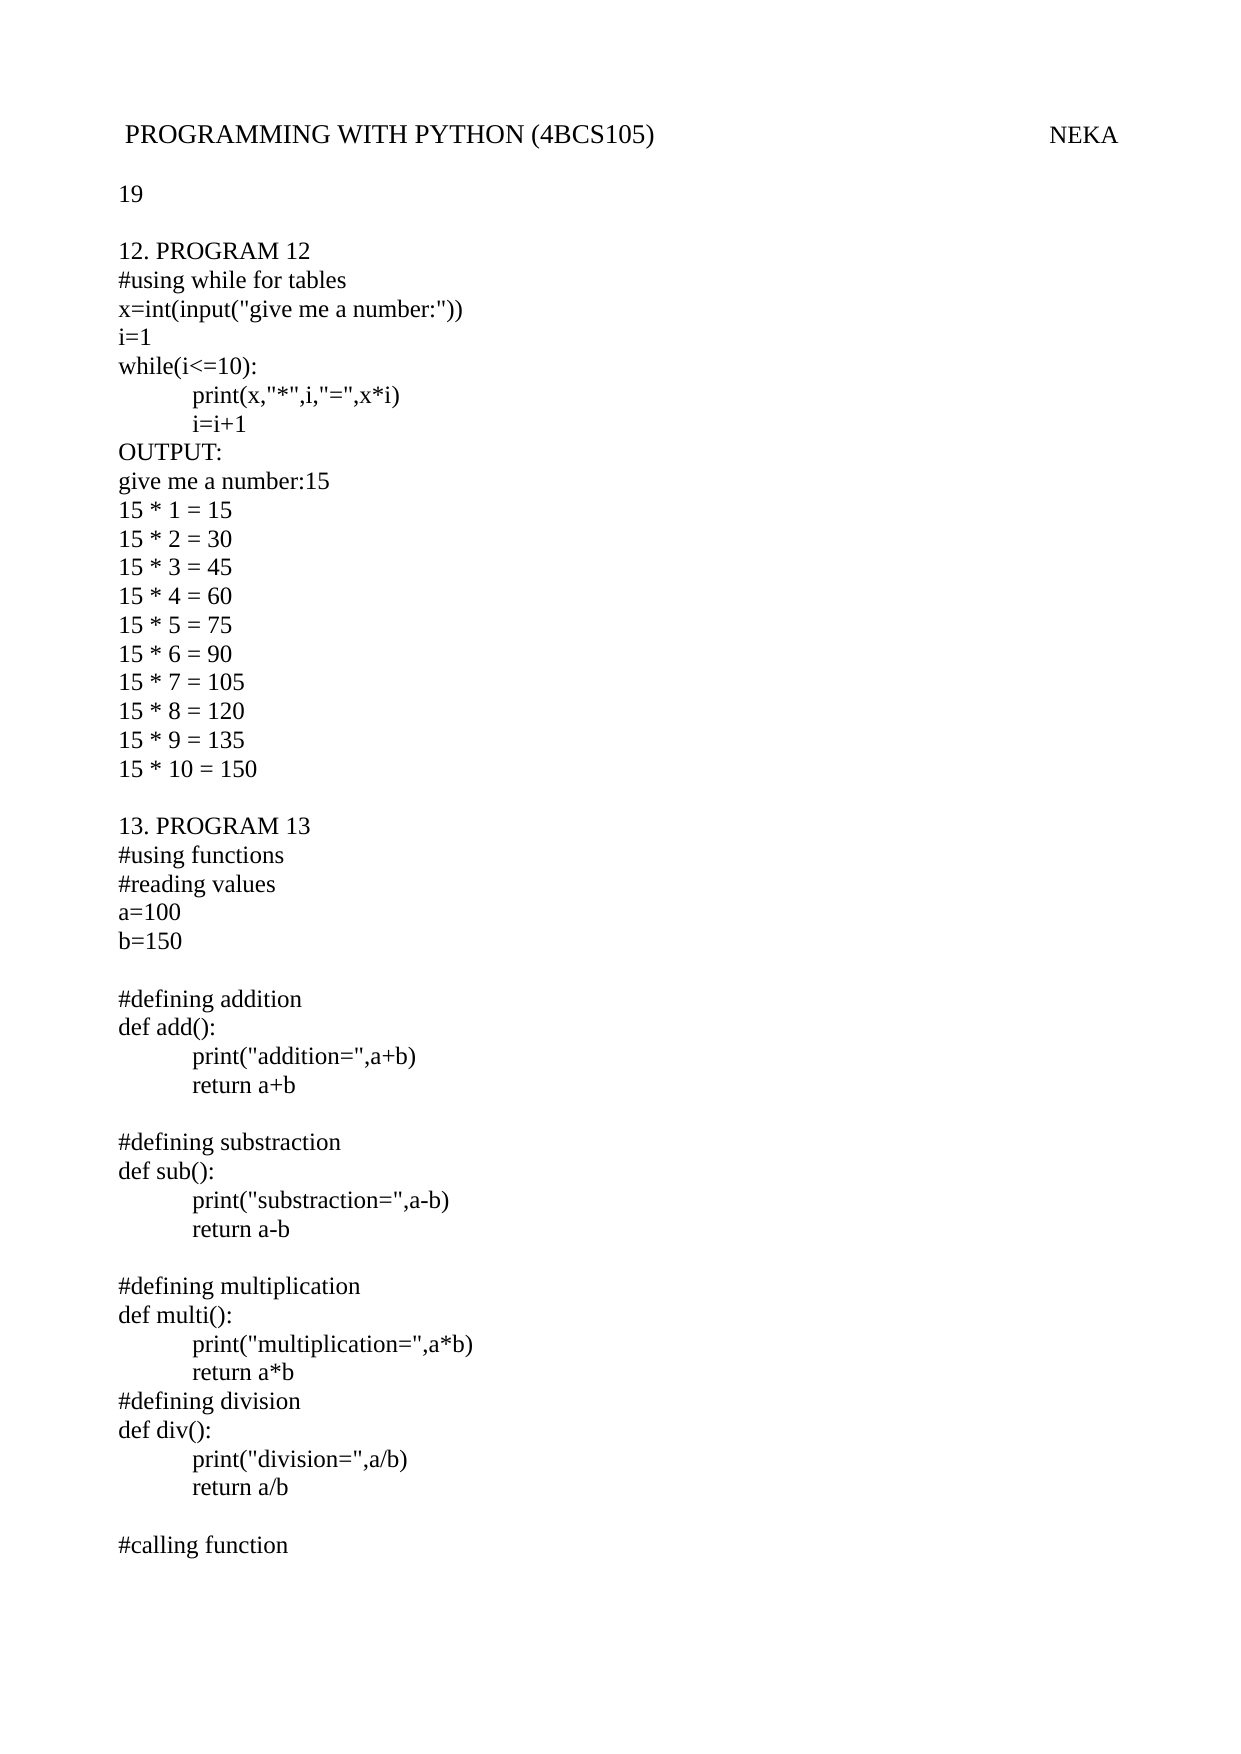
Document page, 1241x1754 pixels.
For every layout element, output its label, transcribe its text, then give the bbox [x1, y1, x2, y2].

text while(i<=10): [118, 351, 1122, 380]
text b=150 [118, 926, 1122, 955]
text #reading values [118, 869, 1122, 897]
text 15 * 9 = 135 [118, 725, 1122, 754]
text #defining substraction [118, 1127, 1122, 1156]
text 12. PROGRAM 12 [118, 236, 1122, 265]
text print(x,"*",i,"=",x*i) [118, 380, 1122, 409]
text def add(): [118, 1012, 1122, 1041]
text #defining multiplication [118, 1271, 1122, 1300]
text give me a number:15 [118, 466, 1122, 495]
text #defining addition [118, 984, 1122, 1012]
text def div(): [118, 1415, 1122, 1444]
text #using functions [118, 840, 1122, 869]
text def multi(): [118, 1300, 1122, 1329]
text 13. PROGRAM 13 [118, 811, 1122, 840]
text x=int(input("give me a number:")) [118, 294, 1122, 322]
text a=100 [118, 897, 1122, 926]
text return a+b [118, 1070, 1122, 1099]
text #defining division [118, 1386, 1122, 1415]
text #calling function [118, 1530, 1122, 1559]
text i=1 [118, 322, 1122, 351]
text 15 * 1 = 15 [118, 495, 1122, 524]
text 15 * 5 = 75 [118, 610, 1122, 639]
text 15 * 10 = 150 [118, 754, 1122, 782]
text #using while for tables [118, 265, 1122, 294]
text 19 [118, 179, 1122, 207]
text def sub(): [118, 1156, 1122, 1185]
text 15 * 4 = 60 [118, 581, 1122, 610]
text OUTPUT: [118, 437, 1122, 466]
text 15 * 8 = 120 [118, 696, 1122, 725]
text 15 * 6 = 90 [118, 639, 1122, 667]
text print("multiplication=",a*b) [118, 1329, 1122, 1357]
text print("addition=",a+b) [118, 1041, 1122, 1070]
text return a-b [118, 1214, 1122, 1242]
text 15 * 7 = 105 [118, 667, 1122, 696]
text 15 * 2 = 30 [118, 524, 1122, 552]
text i=i+1 [118, 409, 1122, 437]
text 15 * 3 = 45 [118, 552, 1122, 581]
text print("division=",a/b) [118, 1444, 1122, 1472]
text print("substraction=",a-b) [118, 1185, 1122, 1214]
text return a/b [118, 1472, 1122, 1501]
text return a*b [118, 1357, 1122, 1386]
